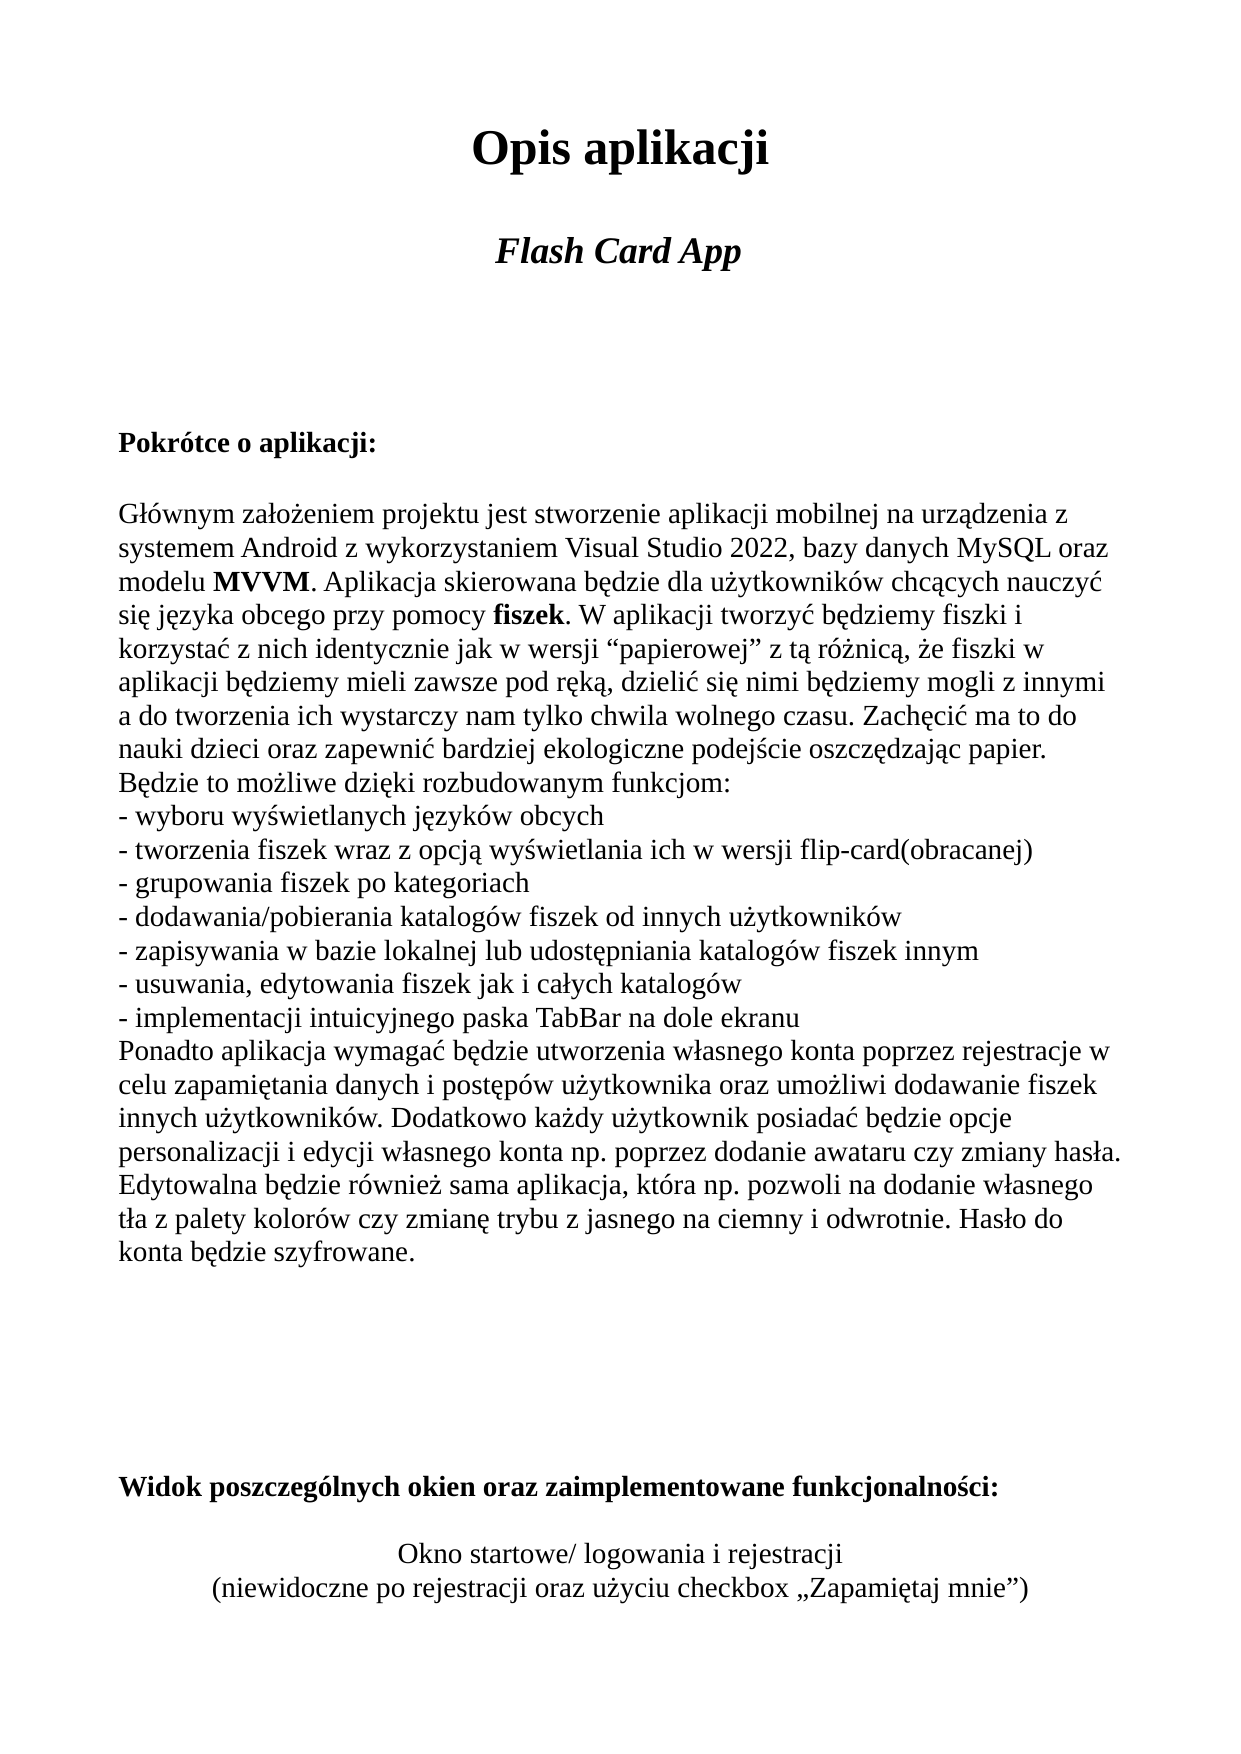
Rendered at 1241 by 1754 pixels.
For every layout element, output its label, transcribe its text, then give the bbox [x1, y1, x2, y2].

text Flash Card App [118, 228, 1122, 271]
text Pokrótce o aplikacji: [118, 425, 1122, 458]
text Głównym założeniem projektu jest stworzenie aplikacji mobilnej na urządzenia z systemem Android z wykorzystaniem Visual Studio 2022, bazy danych MySQL oraz modelu MVVM. Aplikacja skierowana będzie dla użytkowników chcących nauczyć się języka obcego przy pomocy fiszek. W aplikacji tworzyć będziemy fiszki i korzystać z nich identycznie jak w wersji “papierowej” z tą różnicą, że fiszki w aplikacji będziemy mieli zawsze pod ręką, dzielić się nimi będziemy mogli z innymi a do tworzenia ich wystarczy nam tylko chwila wolnego czasu. Zachęcić ma to do nauki dzieci oraz zapewnić bardziej ekologiczne podejście oszczędzając papier. Będzie to możliwe dzięki rozbudowanym funkcjom: [118, 497, 1122, 798]
text - usuwania, edytowania fiszek jak i całych katalogów [118, 966, 1122, 1000]
text - implementacji intuicyjnego paska TabBar na dole ekranu [118, 1000, 1122, 1033]
text (niewidoczne po rejestracji oraz użyciu checkbox „Zapamiętaj mnie”) [118, 1570, 1122, 1603]
text Widok poszczególnych okien oraz zaimplementowane funkcjonalności: [118, 1469, 1122, 1503]
text - zapisywania w bazie lokalnej lub udostępniania katalogów fiszek innym [118, 933, 1122, 966]
text Okno startowe/ logowania i rejestracji [118, 1536, 1122, 1570]
text Ponadto aplikacja wymagać będzie utworzenia własnego konta poprzez rejestracje w celu zapamiętania danych i postępów użytkownika oraz umożliwi dodawanie fiszek innych użytkowników. Dodatkowo każdy użytkownik posiadać będzie opcje personalizacji i edycji własnego konta np. poprzez dodanie awataru czy zmiany hasła. Edytowalna będzie również sama aplikacja, która np. pozwoli na dodanie własnego tła z palety kolorów czy zmianę trybu z jasnego na ciemny i odwrotnie. Hasło do konta będzie szyfrowane. [118, 1033, 1122, 1268]
text - dodawania/pobierania katalogów fiszek od innych użytkowników [118, 899, 1122, 933]
text - tworzenia fiszek wraz z opcją wyświetlania ich w wersji flip-card(obracanej) [118, 832, 1122, 866]
text - grupowania fiszek po kategoriach [118, 866, 1122, 899]
text Opis aplikacji [118, 118, 1122, 176]
text - wyboru wyświetlanych języków obcych [118, 798, 1122, 832]
